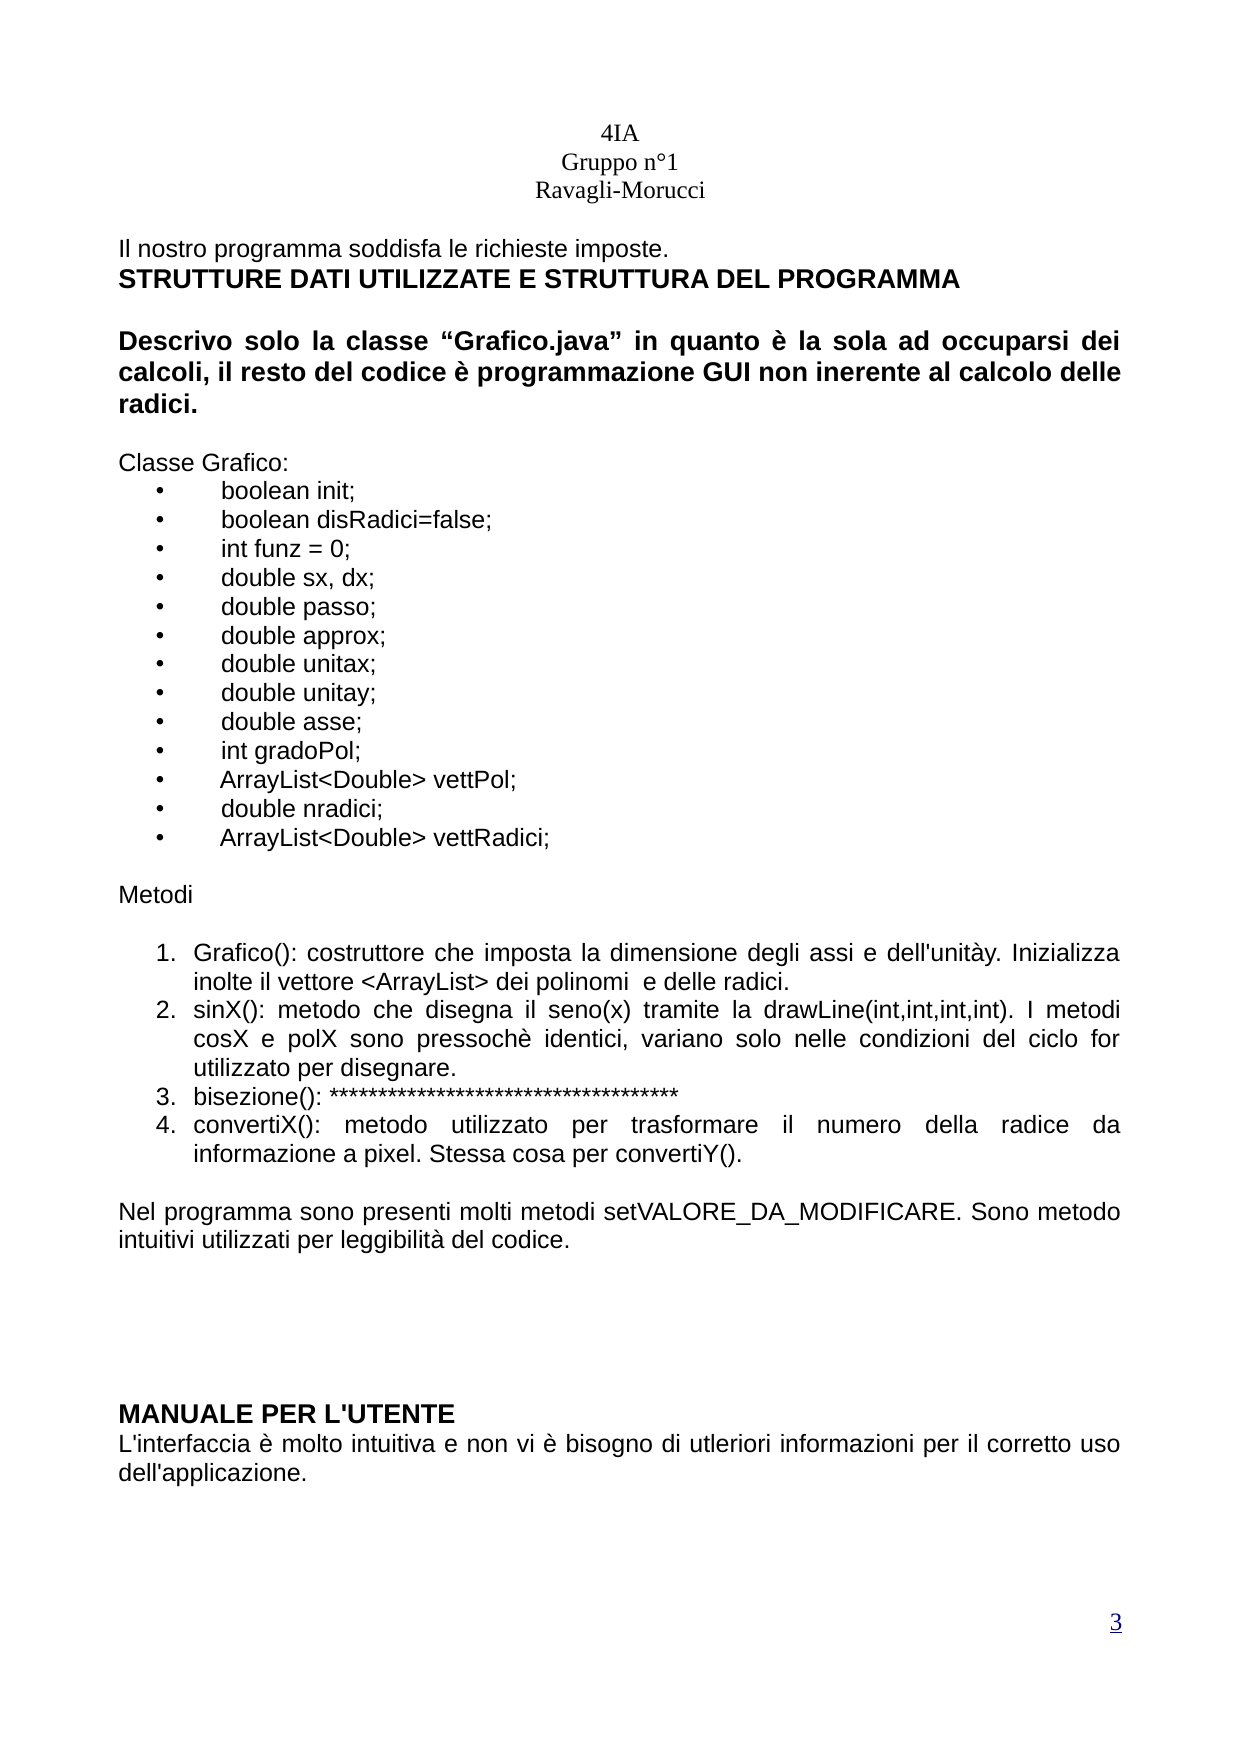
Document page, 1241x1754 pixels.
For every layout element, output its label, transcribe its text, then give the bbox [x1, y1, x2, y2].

text Classe Grafico: [118, 448, 1122, 476]
text Il nostro programma soddisfa le richieste imposte. [118, 234, 1122, 263]
list int gradoPol; [156, 736, 1122, 765]
list double approx; [156, 621, 1122, 649]
list ArrayList<Double> vettPol; [156, 765, 1122, 794]
list boolean init; [156, 476, 1122, 505]
list double unitax; [156, 649, 1122, 678]
list Grafico(): costruttore che imposta la dimensione degli assi e dell'unitày. Inizializza inolte il vettore <ArrayList> dei polinomi e delle radici. [156, 938, 1122, 995]
list double sx, dx; [156, 563, 1122, 592]
list boolean disRadici=false; [156, 505, 1122, 534]
list sinX(): metodo che disegna il seno(x) tramite la drawLine(int,int,int,int). I metodi cosX e polX sono pressochè identici, variano solo nelle condizioni del ciclo for utilizzato per disegnare. [156, 995, 1122, 1081]
list double nradici; [156, 794, 1122, 823]
list ArrayList<Double> vettRadici; [156, 823, 1122, 851]
list double asse; [156, 707, 1122, 736]
list bisezione(): ************************************ [156, 1081, 1122, 1110]
text Descrivo solo la classe “Grafico.java” in quanto è la sola ad occuparsi dei calcoli, il resto del codice è programmazione GUI non inerente al calcolo delle radici. [118, 325, 1122, 419]
list double unitay; [156, 678, 1122, 707]
list int funz = 0; [156, 534, 1122, 563]
text L'interfaccia è molto intuitiva e non vi è bisogno di utleriori informazioni per il corretto uso dell'applicazione. [118, 1429, 1122, 1486]
text MANUALE PER L'UTENTE [118, 1398, 1122, 1429]
text STRUTTURE DATI UTILIZZATE E STRUTTURA DEL PROGRAMMA [118, 263, 1122, 294]
list convertiX(): metodo utilizzato per trasformare il numero della radice da informazione a pixel. Stessa cosa per convertiY(). [156, 1110, 1122, 1168]
list double passo; [156, 592, 1122, 621]
text Nel programma sono presenti molti metodi setVALORE_DA_MODIFICARE. Sono metodo intuitivi utilizzati per leggibilità del codice. [118, 1196, 1122, 1254]
text Metodi [118, 880, 1122, 909]
